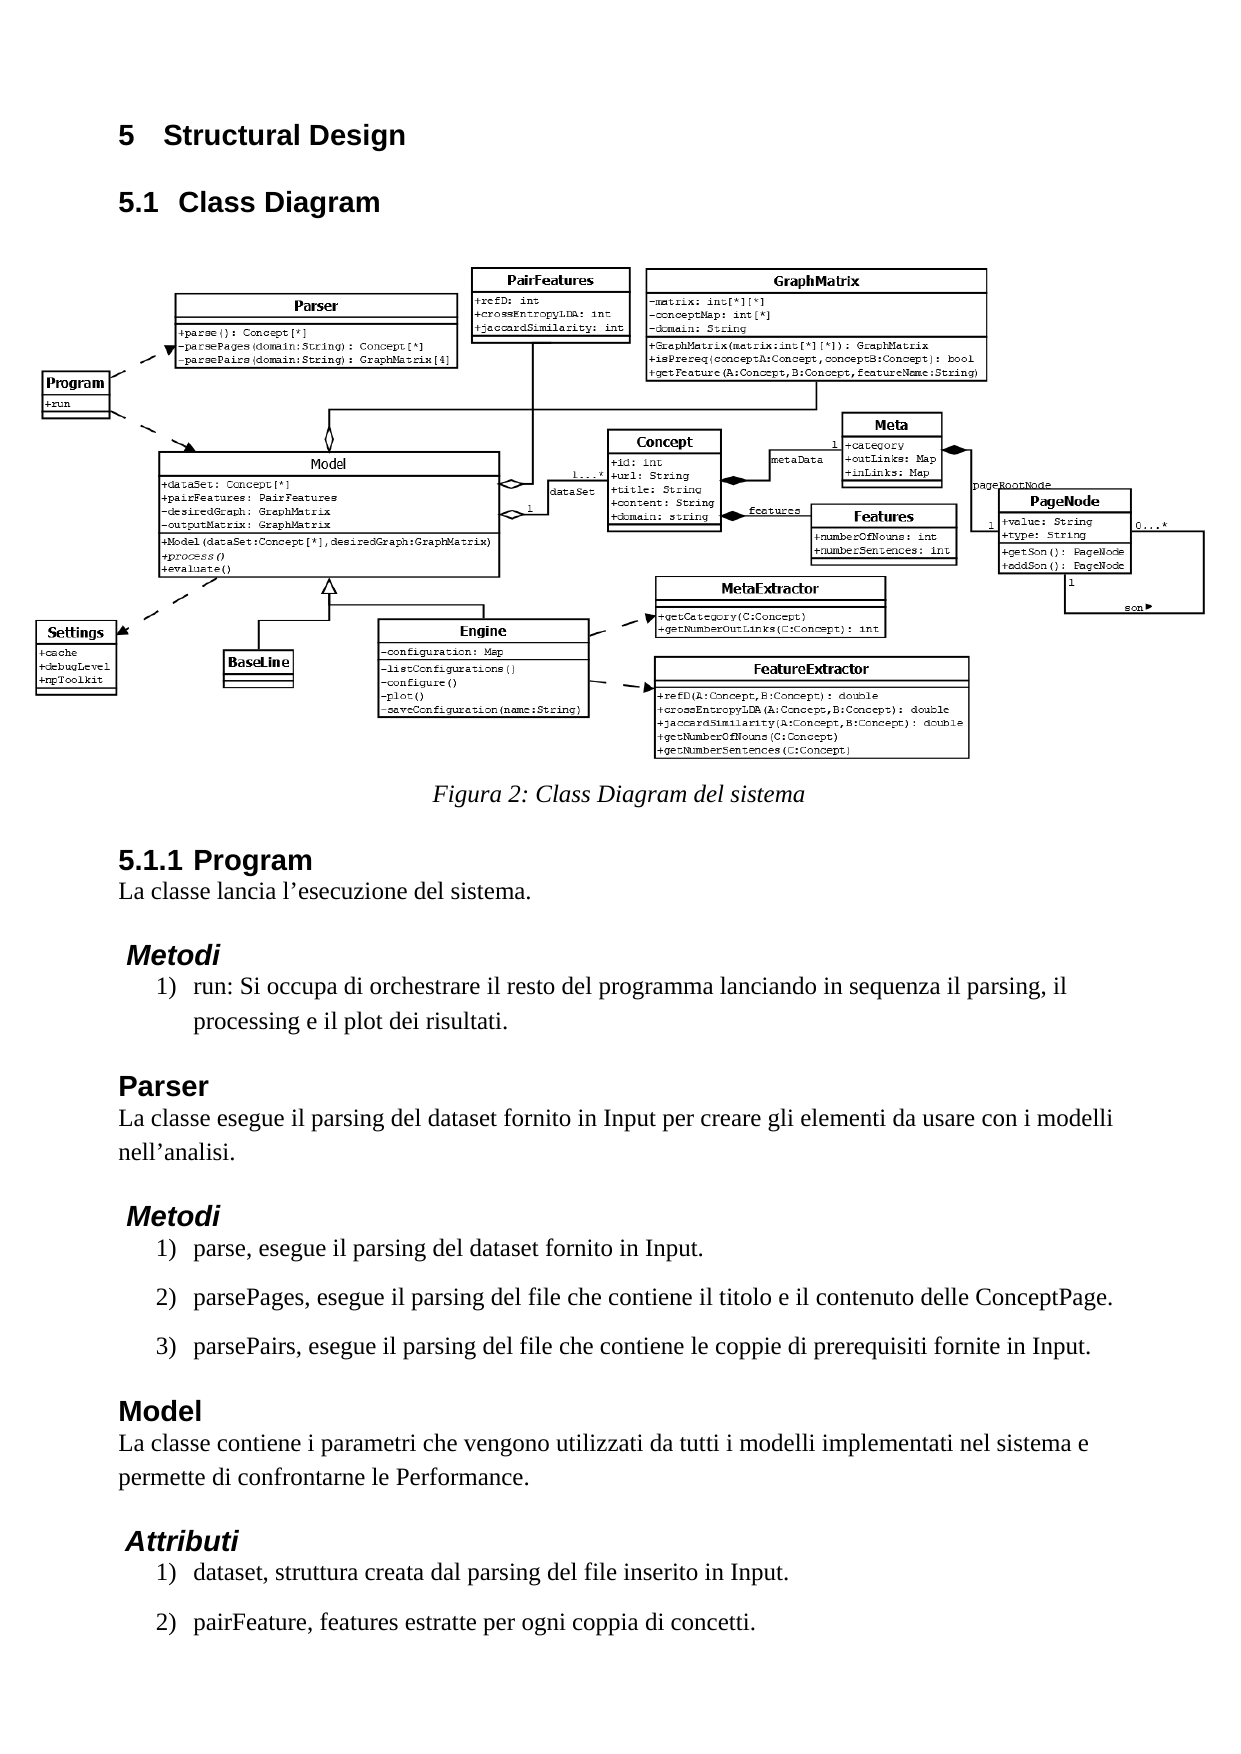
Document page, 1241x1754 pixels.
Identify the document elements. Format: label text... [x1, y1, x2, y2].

subtitle Program [118, 843, 1122, 876]
subtitle Parser [118, 1069, 1122, 1103]
subtitle Metodi [118, 1199, 1122, 1233]
subtitle Metodi [118, 938, 1122, 971]
text La classe lancia l’esecuzione del sistema. [118, 876, 1122, 905]
subtitle Class Diagram [118, 185, 1122, 218]
subtitle Attributi [118, 1524, 1122, 1557]
text La classe esegue il parsing del dataset fornito in Input per creare gli elementi da usare con i modelli nell’analisi. [118, 1103, 1122, 1166]
list pairFeature, features estratte per ogni coppia di concetti. [156, 1607, 1122, 1635]
list parse, esegue il parsing del dataset fornito in Input. [156, 1233, 1122, 1261]
list run: Si occupa di orchestrare il resto del programma lanciando in sequenza il parsing, il processing e il plot dei risultati. [156, 971, 1122, 1034]
list dataset, struttura creata dal parsing del file inserito in Input. [156, 1557, 1122, 1586]
list parsePairs, esegue il parsing del file che contiene le coppie di prerequisiti fornite in Input. [156, 1331, 1122, 1359]
text Figura 2: Class Diagram del sistema [118, 779, 1122, 808]
text La classe contiene i parametri che vengono utilizzati da tutti i modelli implementati nel sistema e permette di confrontarne le Performance. [118, 1428, 1122, 1491]
subtitle Model [118, 1394, 1122, 1428]
subtitle Structural Design [118, 118, 1122, 152]
list parsePages, esegue il parsing del file che contiene il titolo e il contenuto delle ConceptPage. [156, 1282, 1122, 1310]
